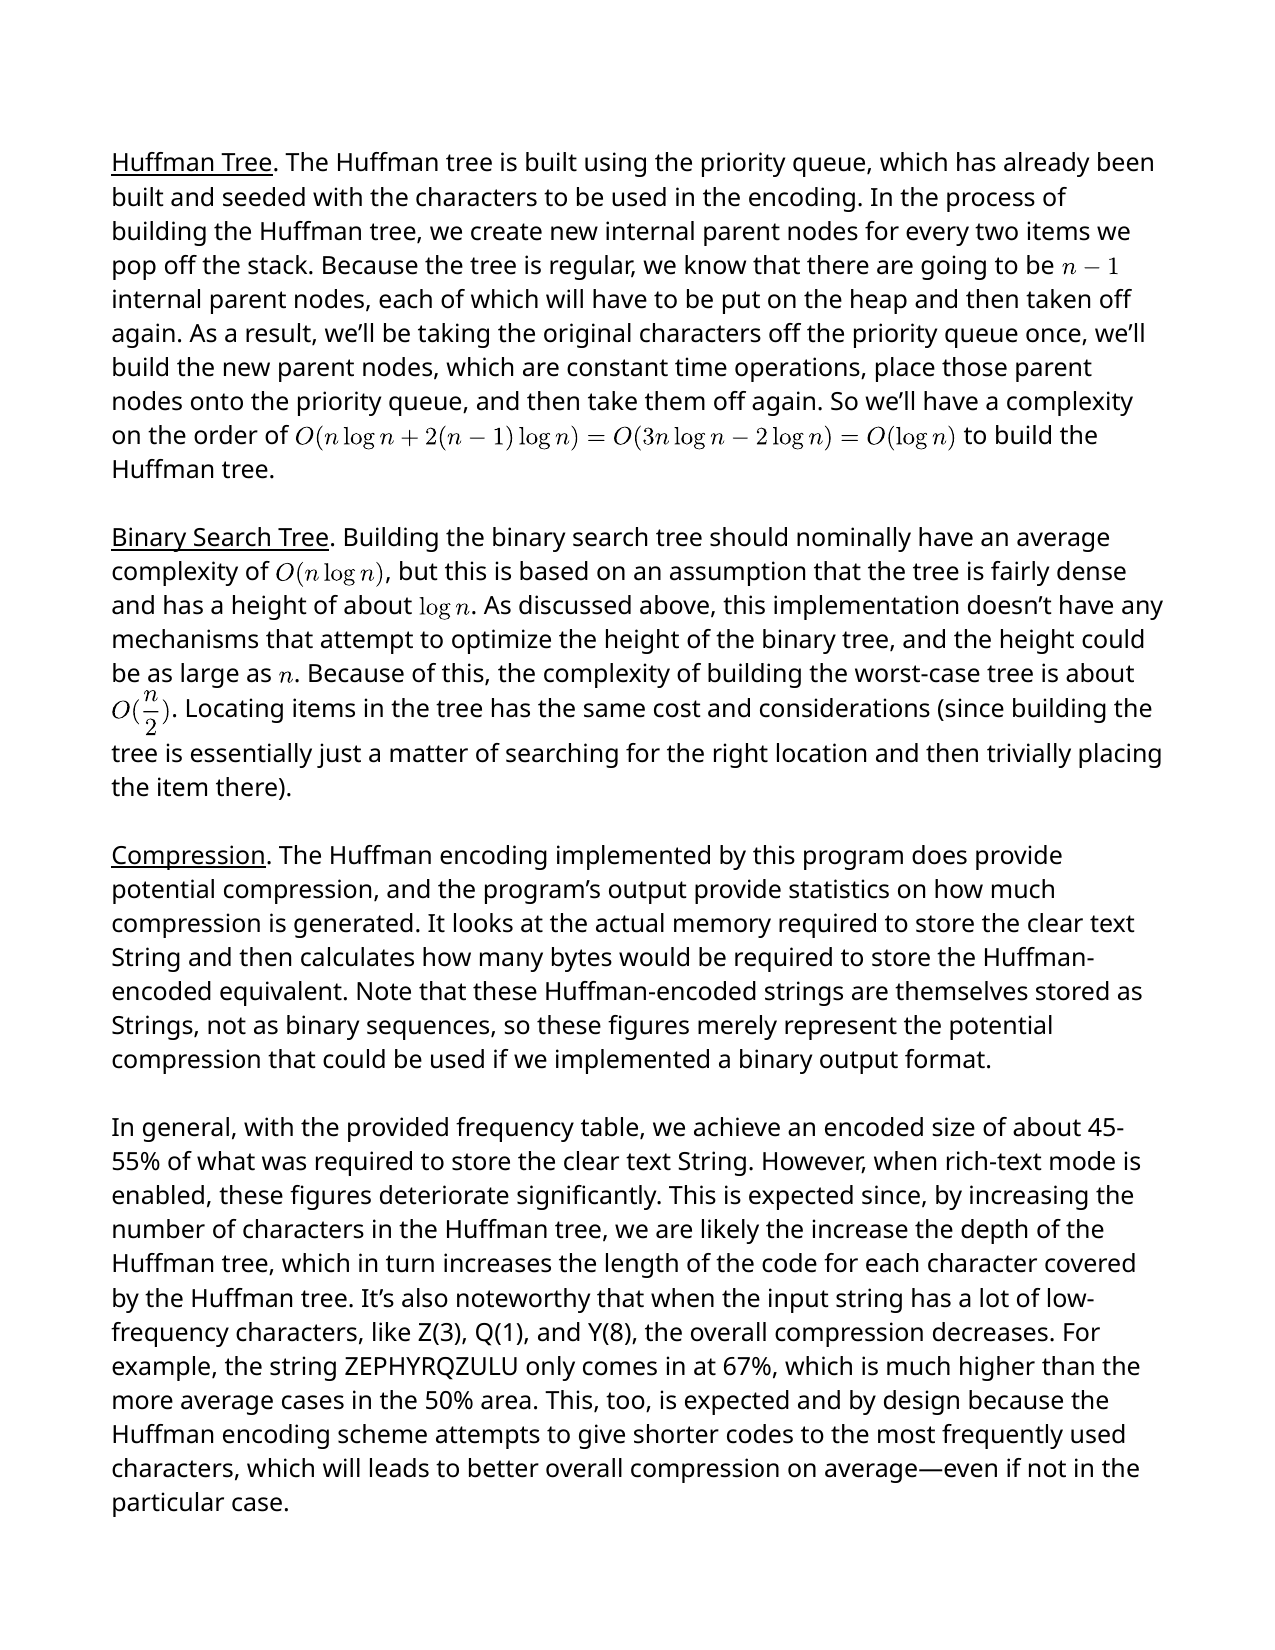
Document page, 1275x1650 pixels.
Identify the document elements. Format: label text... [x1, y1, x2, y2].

text Huffman Tree. The Huffman tree is built using the priority queue, which has already been built and seeded with the characters to be used in the encoding. In the process of building the Huffman tree, we create new internal parent nodes for every two items we pop off the stack. Because the tree is regular, we know that there are going to be internal parent nodes, each of which will have to be put on the heap and then taken off again. As a result, we’ll be taking the original characters off the priority queue once, we’ll build the new parent nodes, which are constant time operations, place those parent nodes onto the priority queue, and then take them off again. So we’ll have a complexity on the order of to build the Huffman tree. [111, 145, 1164, 486]
text In general, with the provided frequency table, we achieve an encoded size of about 45-55% of what was required to store the clear text String. However, when rich-text mode is enabled, these figures deteriorate significantly. This is expected since, by increasing the number of characters in the Huffman tree, we are likely the increase the depth of the Huffman tree, which in turn increases the length of the code for each character covered by the Huffman tree. It’s also noteworthy that when the input string has a lot of low-frequency characters, like Z(3), Q(1), and Y(8), the overall compression decreases. For example, the string ZEPHYRQZULU only comes in at 67%, which is much higher than the more average cases in the 50% area. This, too, is expected and by design because the Huffman encoding scheme attempts to give shorter codes to the most frequently used characters, which will leads to better overall compression on average—even if not in the particular case. [111, 1110, 1164, 1519]
text Compression. The Huffman encoding implemented by this program does provide potential compression, and the program’s output provide statistics on how much compression is generated. It looks at the actual memory required to store the clear text String and then calculates how many bytes would be required to store the Huffman-encoded equivalent. Note that these Huffman-encoded strings are themselves stored as Strings, not as binary sequences, so these figures merely represent the potential compression that could be used if we implemented a binary output format. [111, 837, 1164, 1076]
text Binary Search Tree. Building the binary search tree should nominally have an average complexity of , but this is based on an assumption that the tree is fairly dense and has a height of about . As discussed above, this implementation doesn’t have any mechanisms that attempt to optimize the height of the binary tree, and the height could be as large as . Because of this, the complexity of building the worst-case tree is about . Locating items in the tree has the same cost and considerations (since building the tree is essentially just a matter of searching for the right location and then trivially placing the item there). [111, 520, 1164, 803]
